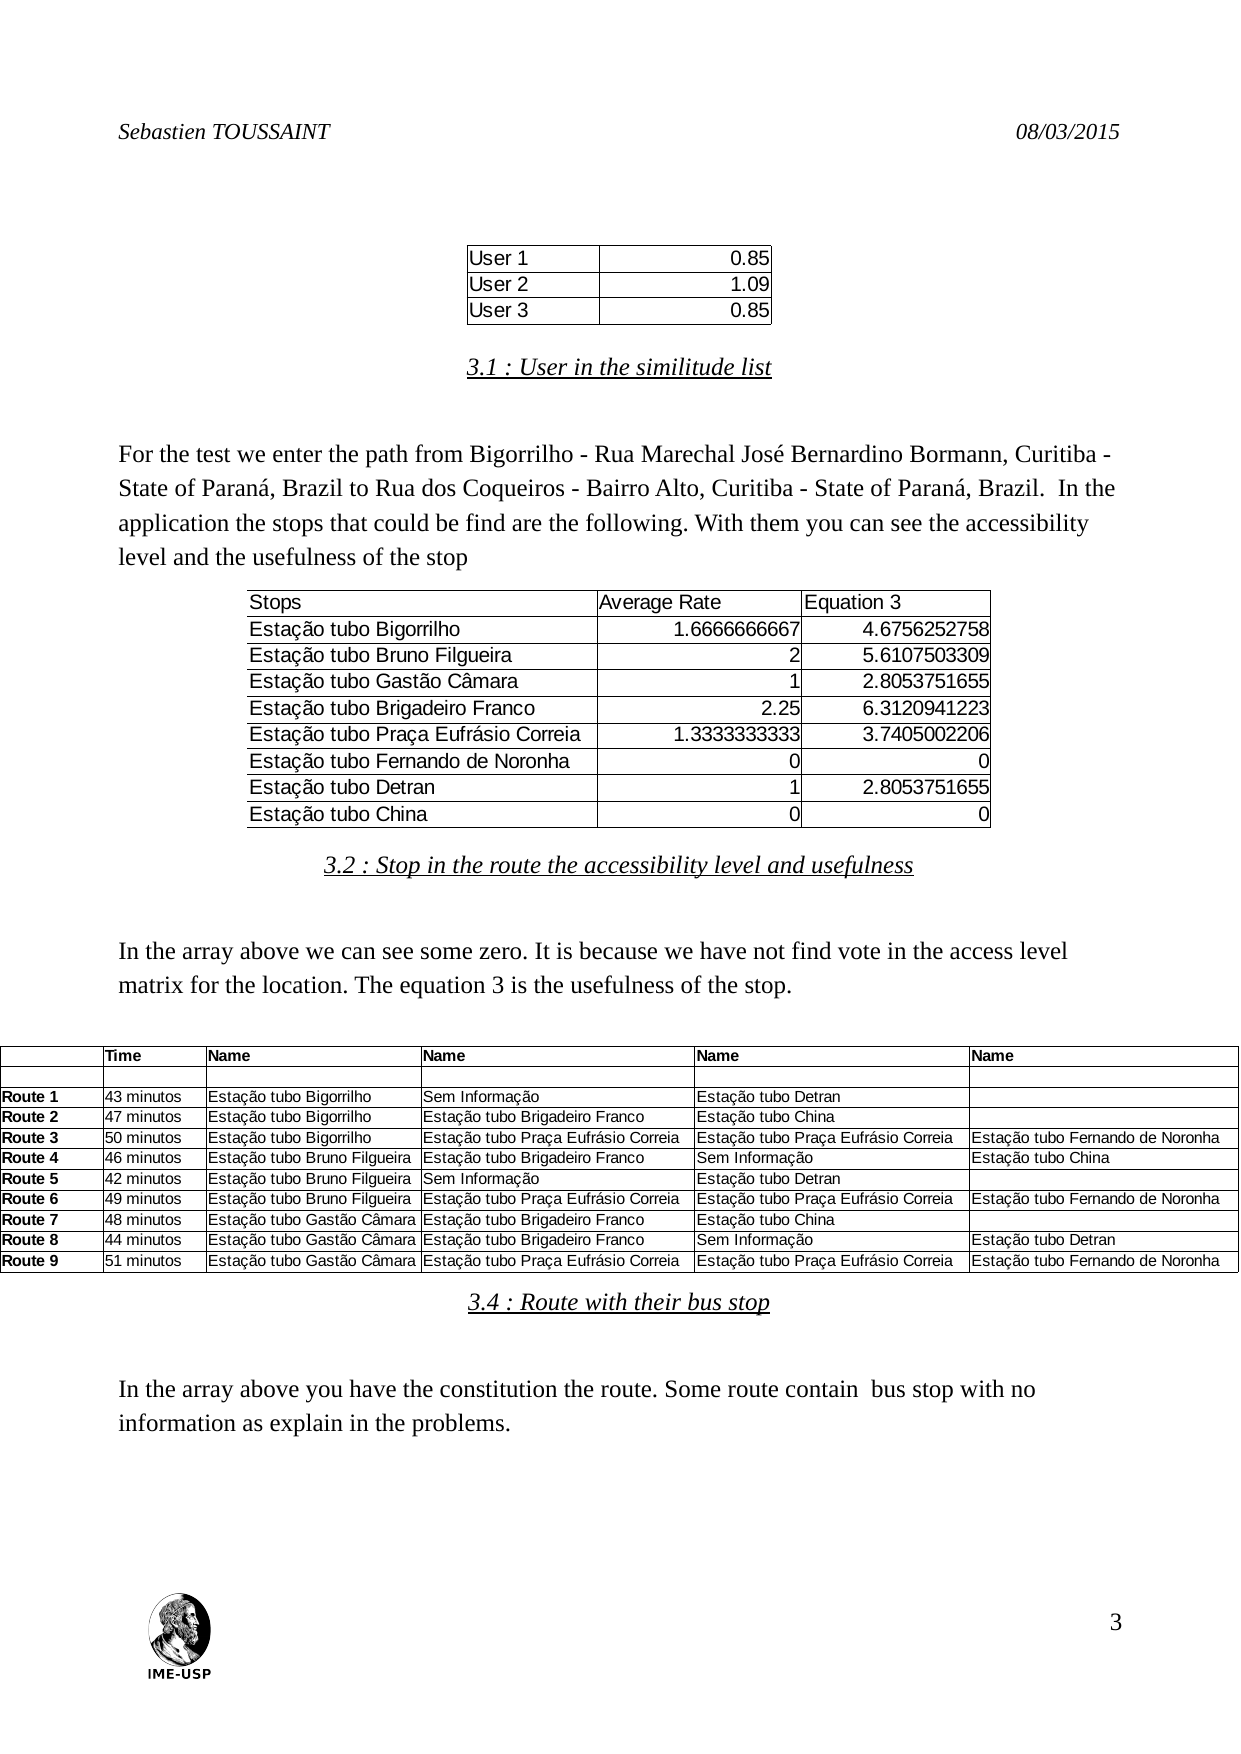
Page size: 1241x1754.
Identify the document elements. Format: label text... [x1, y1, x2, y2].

text In the array above we can see some zero. It is because we have not find vote in the access level matrix for the location. The equation 3 is the usefulness of the stop. [118, 936, 1122, 999]
text For the test we enter the path from Bigorrilho - Rua Marechal José Bernardino Bormann, Curitiba - State of Paraná, Brazil to Rua dos Coqueiros - Bairro Alto, Curitiba - State of Paraná, Brazil. In the application the stops that could be find are the following. With them you can see the accessibility level and the usefulness of the stop [118, 439, 1122, 571]
text 3.4 : Route with their bus stop [695, 1108, 969, 1128]
text 3.4 : Route with their bus stop [970, 1170, 1122, 1190]
text 3.4 : Route with their bus stop [970, 1067, 1122, 1087]
text 3.4 : Route with their bus stop [422, 1252, 694, 1272]
text 3.4 : Route with their bus stop [207, 1108, 421, 1128]
text 3.4 : Route with their bus stop [695, 1191, 969, 1210]
text 3.4 : Route with their bus stop [207, 1067, 421, 1087]
text 3.4 : Route with their bus stop [422, 1088, 694, 1107]
text 3.4 : Route with their bus stop [970, 1108, 1122, 1128]
text 3.4 : Route with their bus stop [118, 1273, 1122, 1316]
text 3.4 : Route with their bus stop [970, 1191, 1122, 1210]
text 3.4 : Route with their bus stop [970, 1088, 1122, 1107]
text 3.4 : Route with their bus stop [207, 1088, 421, 1107]
text 3.4 : Route with their bus stop [422, 1108, 694, 1128]
text 3.4 : Route with their bus stop [422, 1047, 694, 1066]
text In the array above you have the constitution the route. Some route contain bus stop with no information as explain in the problems. [118, 1374, 1122, 1437]
text 3.4 : Route with their bus stop [695, 1149, 969, 1169]
text 3.2 : Stop in the route the accessibility level and usefulness [118, 850, 1122, 879]
text 3.4 : Route with their bus stop [422, 1170, 694, 1190]
text 3.4 : Route with their bus stop [118, 1020, 1122, 1046]
text 3.4 : Route with their bus stop [422, 1232, 694, 1251]
text 3.4 : Route with their bus stop [970, 1149, 1122, 1169]
text 3.4 : Route with their bus stop [422, 1129, 694, 1148]
text 3.4 : Route with their bus stop [422, 1211, 694, 1231]
text 3.4 : Route with their bus stop [118, 1108, 206, 1128]
text 3.1 : User in the similitude list [118, 352, 1122, 381]
text 3.4 : Route with their bus stop [207, 1211, 421, 1231]
text 3.4 : Route with their bus stop [207, 1252, 421, 1272]
text 3.4 : Route with their bus stop [207, 1191, 421, 1210]
text 3.4 : Route with their bus stop [118, 1047, 206, 1066]
text 3.4 : Route with their bus stop [207, 1129, 421, 1148]
text 3.4 : Route with their bus stop [695, 1232, 969, 1251]
text 3.4 : Route with their bus stop [695, 1211, 969, 1231]
text 3.4 : Route with their bus stop [207, 1170, 421, 1190]
text 3.4 : Route with their bus stop [970, 1211, 1122, 1231]
text 3.4 : Route with their bus stop [695, 1252, 969, 1272]
text 3.4 : Route with their bus stop [695, 1129, 969, 1148]
text 3.4 : Route with their bus stop [695, 1088, 969, 1107]
text 3.4 : Route with their bus stop [695, 1047, 969, 1066]
text 3.4 : Route with their bus stop [118, 1170, 206, 1190]
text 3.4 : Route with their bus stop [422, 1067, 694, 1087]
text 3.4 : Route with their bus stop [970, 1252, 1122, 1272]
text 3.4 : Route with their bus stop [422, 1191, 694, 1210]
text 3.4 : Route with their bus stop [118, 1067, 206, 1087]
text 3.4 : Route with their bus stop [695, 1170, 969, 1190]
text 3.4 : Route with their bus stop [970, 1047, 1122, 1066]
text 3.4 : Route with their bus stop [118, 1149, 206, 1169]
text 3.4 : Route with their bus stop [970, 1129, 1122, 1148]
text 3.4 : Route with their bus stop [118, 1232, 206, 1251]
text 3.4 : Route with their bus stop [207, 1047, 421, 1066]
text 3.4 : Route with their bus stop [207, 1232, 421, 1251]
text 3.4 : Route with their bus stop [970, 1232, 1122, 1251]
text 3.4 : Route with their bus stop [118, 1252, 206, 1272]
text 3.4 : Route with their bus stop [118, 1088, 206, 1107]
text 3.4 : Route with their bus stop [422, 1149, 694, 1169]
text 3.4 : Route with their bus stop [695, 1067, 969, 1087]
picture [148, 1593, 211, 1679]
text 3.4 : Route with their bus stop [207, 1149, 421, 1169]
text 3.4 : Route with their bus stop [118, 1129, 206, 1148]
text 3.4 : Route with their bus stop [118, 1211, 206, 1231]
text 3.4 : Route with their bus stop [118, 1191, 206, 1210]
